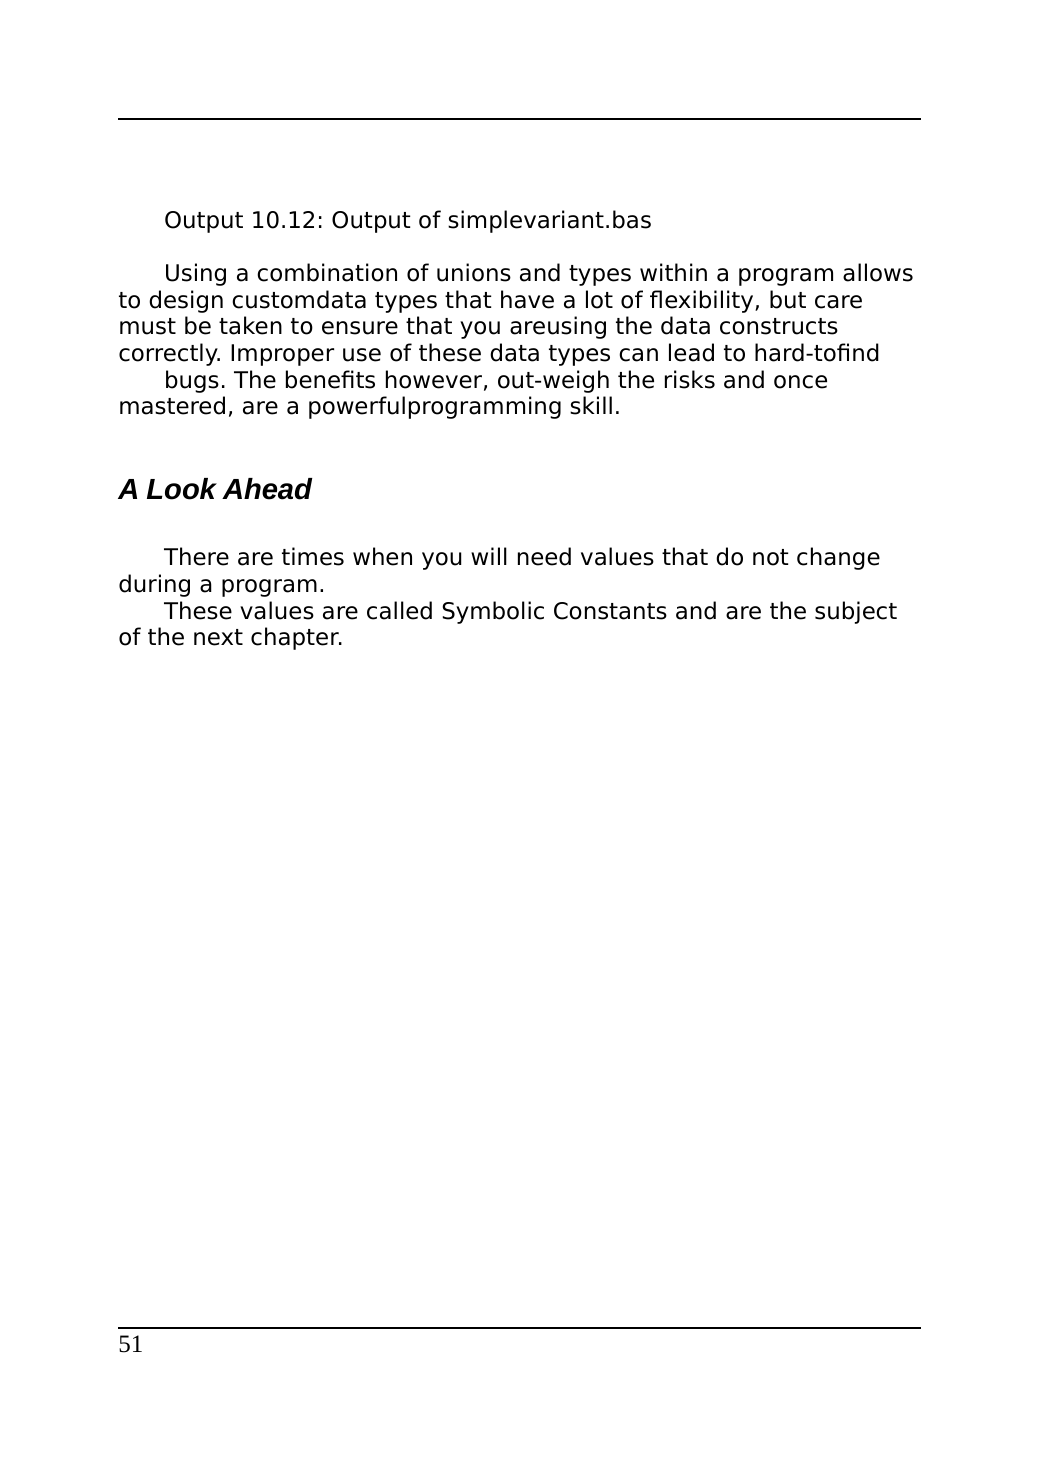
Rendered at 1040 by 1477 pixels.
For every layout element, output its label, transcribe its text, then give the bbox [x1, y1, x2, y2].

subtitle A Look Ahead [118, 472, 921, 505]
text bugs. The benefits however, out-weigh the risks and once mastered, are a powerfulprogramming skill. [118, 367, 921, 420]
text Output 10.12: Output of simplevariant.bas [118, 207, 921, 233]
text There are times when you will need values that do not change during a program. [118, 544, 921, 598]
text These values are called Symbolic Constants and are the subject of the next chapter. [118, 598, 921, 651]
text Using a combination of unions and types within a program allows to design customdata types that have a lot of flexibility, but care must be taken to ensure that you areusing the data constructs correctly. Improper use of these data types can lead to hard-tofind [118, 260, 921, 367]
